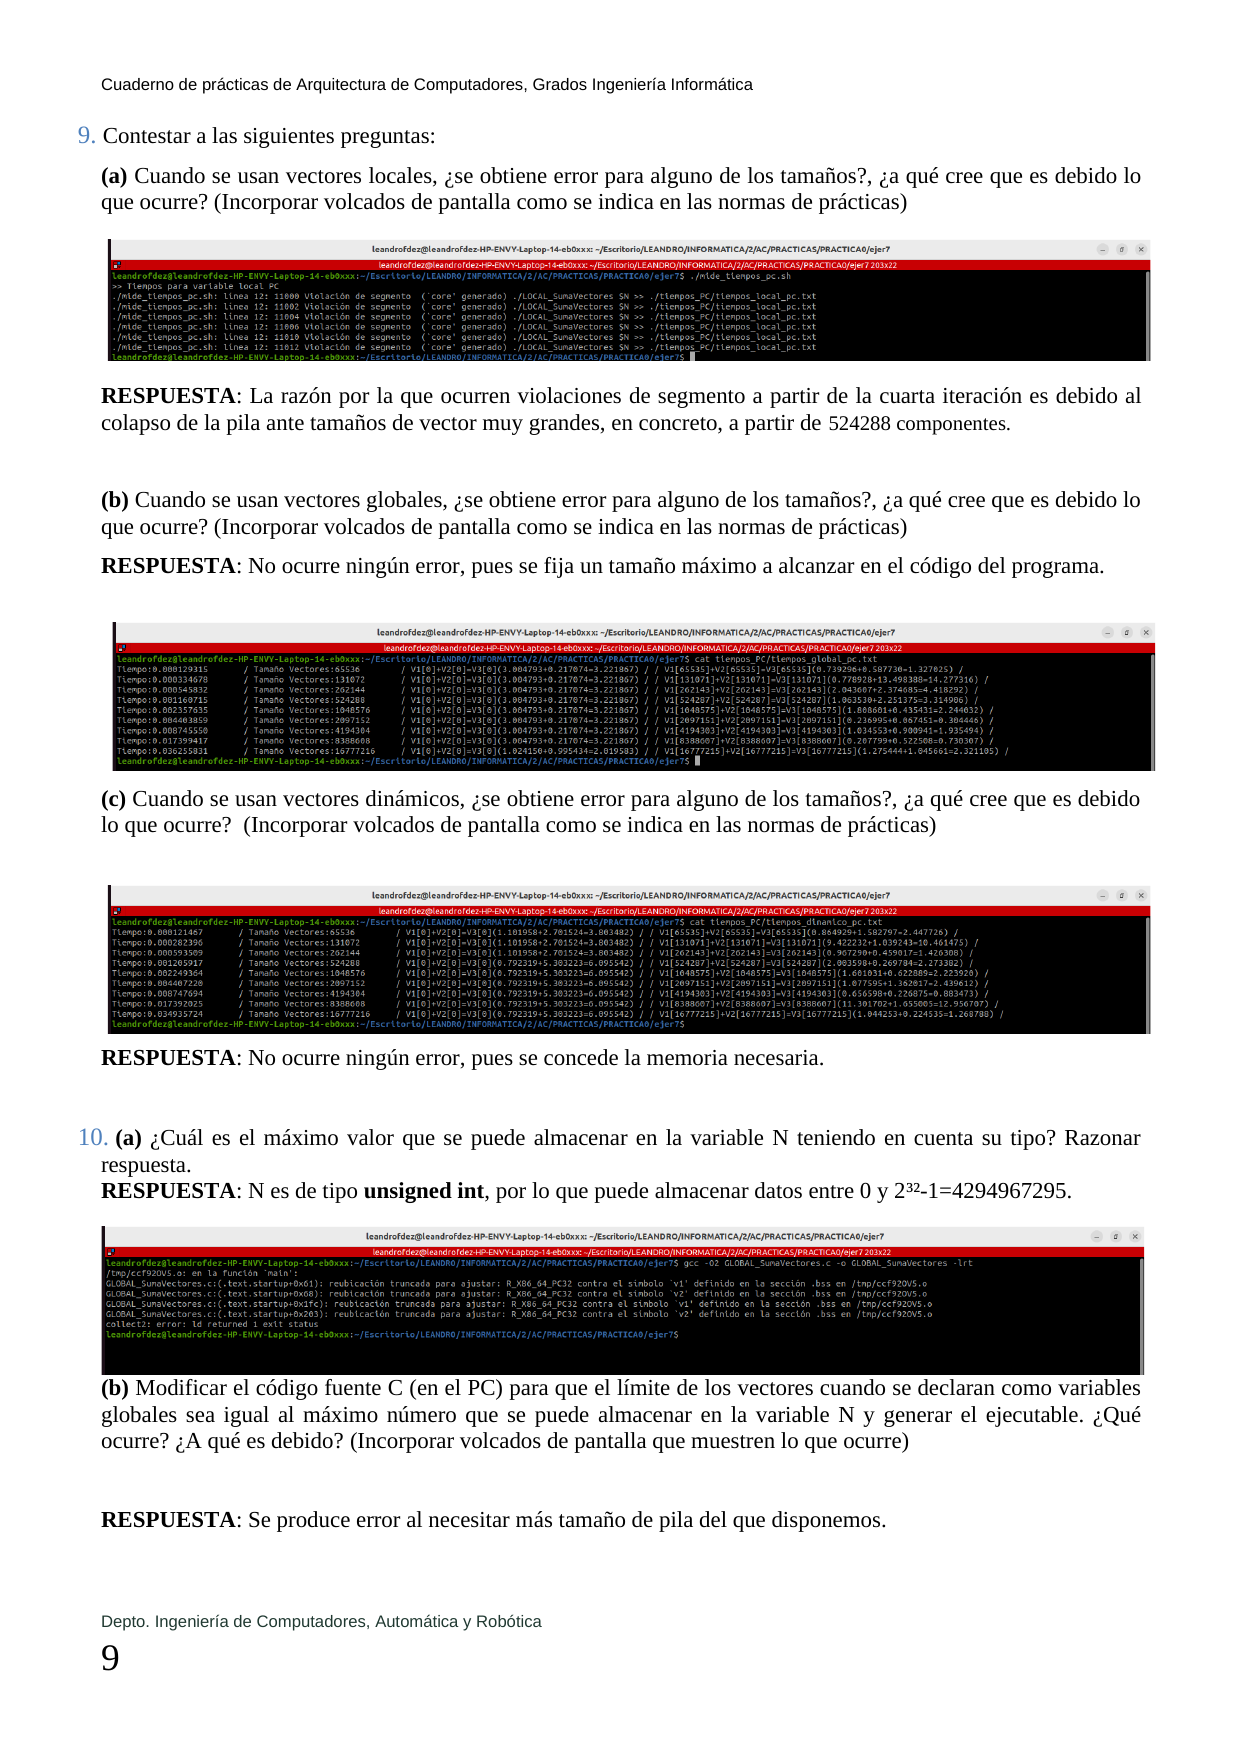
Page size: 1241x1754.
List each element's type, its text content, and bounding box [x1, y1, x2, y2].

list RESPUESTA: No ocurre ningún error, pues se concede la memoria necesaria. [101, 1044, 1143, 1071]
picture [107, 885, 1151, 1034]
list RESPUESTA: La razón por la que ocurren violaciones de segmento a partir de la cuarta iteración es debido al colapso de la pila ante tamaños de vector muy grandes, en concreto, a partir de 524288 componentes. [101, 382, 1143, 435]
list Contestar a las siguientes preguntas: [71, 121, 1143, 149]
text (b) Modificar el código fuente C (en el PC) para que el límite de los vectores cuando se declaran como variables globales sea igual al máximo número que se puede almacenar en la variable N y generar el ejecutable. ¿Qué ocurre? ¿A qué es debido? (Incorporar volcados de pantalla que muestren lo que ocurre) [101, 1375, 1143, 1453]
text RESPUESTA: Se produce error al necesitar más tamaño de pila del que disponemos. [101, 1506, 1143, 1532]
text RESPUESTA: N es de tipo unsigned int, por lo que puede almacenar datos entre 0 y 2³²-1=4294967295. [101, 1177, 1143, 1203]
picture [112, 622, 1155, 771]
list (a) ¿Cuál es el máximo valor que se puede almacenar en la variable N teniendo en cuenta su tipo? Razonar respuesta. [71, 1122, 1143, 1177]
picture [101, 1226, 1145, 1375]
list (c) Cuando se usan vectores dinámicos, ¿se obtiene error para alguno de los tamaños?, ¿a qué cree que es debido lo que ocurre? (Incorporar volcados de pantalla como se indica en las normas de prácticas) [101, 785, 1143, 837]
list RESPUESTA: No ocurre ningún error, pues se fija un tamaño máximo a alcanzar en el código del programa. [101, 552, 1143, 578]
list (a) Cuando se usan vectores locales, ¿se obtiene error para alguno de los tamaños?, ¿a qué cree que es debido lo que ocurre? (Incorporar volcados de pantalla como se indica en las normas de prácticas) [101, 162, 1143, 214]
picture [107, 239, 1151, 361]
list (b) Cuando se usan vectores globales, ¿se obtiene error para alguno de los tamaños?, ¿a qué cree que es debido lo que ocurre? (Incorporar volcados de pantalla como se indica en las normas de prácticas) [101, 486, 1143, 539]
